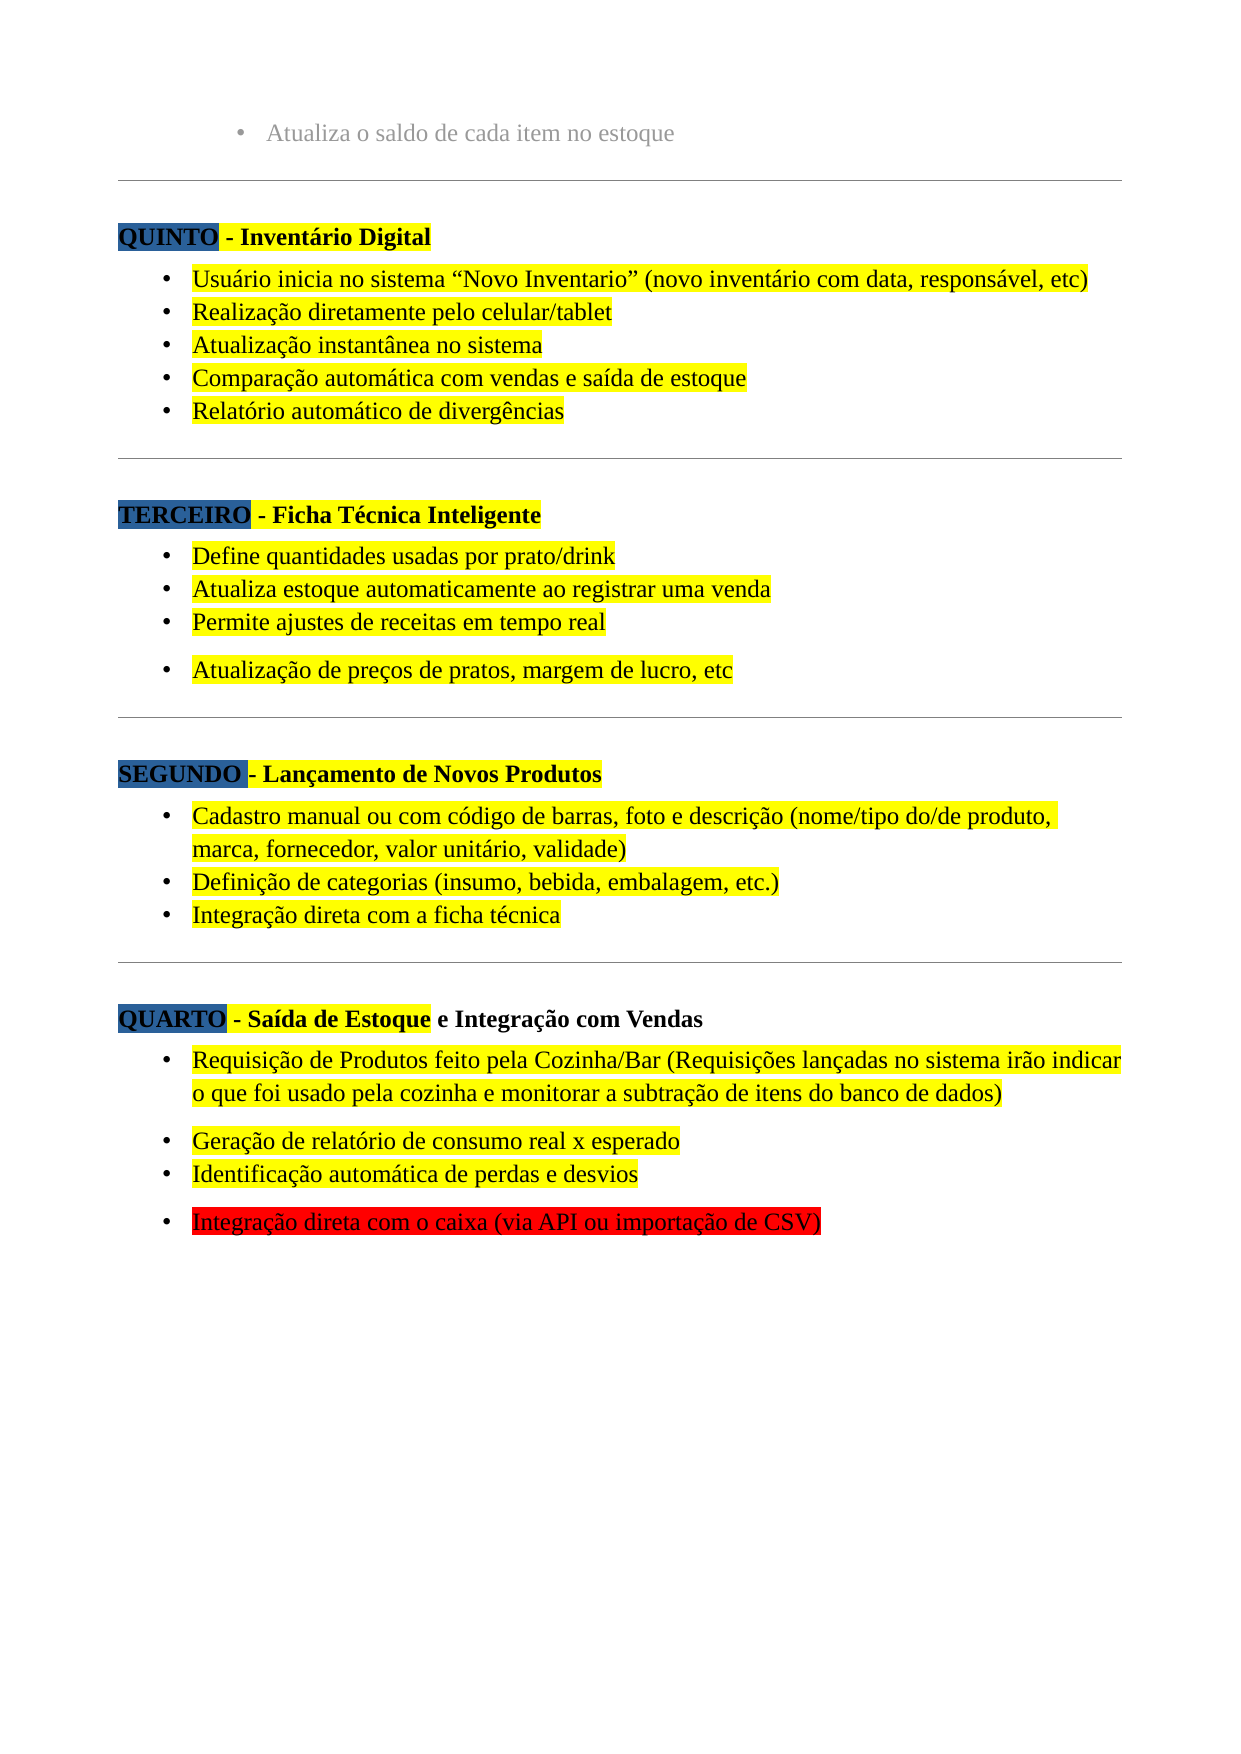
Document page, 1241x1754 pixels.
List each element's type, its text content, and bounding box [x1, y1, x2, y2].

list Realização diretamente pelo celular/tablet [162, 297, 1122, 326]
list Define quantidades usadas por prato/drink [162, 541, 1122, 570]
list Permite ajustes de receitas em tempo real [162, 607, 1122, 636]
list Requisição de Produtos feito pela Cozinha/Bar (Requisições lançadas no sistema irão indicar o que foi usado pela cozinha e monitorar a subtração de itens do banco de dados) [162, 1045, 1122, 1107]
list Geração de relatório de consumo real x esperado [162, 1126, 1122, 1155]
list Relatório automático de divergências [162, 396, 1122, 424]
list Atualização de preços de pratos, margem de lucro, etc [162, 655, 1122, 684]
list Usuário inicia no sistema “Novo Inventario” (novo inventário com data, responsável, etc) [162, 264, 1122, 292]
list Cadastro manual ou com código de barras, foto e descrição (nome/tipo do/de produto, marca, fornecedor, valor unitário, validade) [162, 801, 1122, 862]
list Comparação automática com vendas e saída de estoque [162, 363, 1122, 392]
subtitle SEGUNDO - Lançamento de Novos Produtos [118, 759, 1122, 788]
subtitle QUINTO - Inventário Digital [118, 222, 1122, 251]
list Atualiza o saldo de cada item no estoque [236, 118, 1122, 147]
subtitle QUARTO - Saída de Estoque e Integração com Vendas [118, 1004, 1122, 1033]
list Atualização instantânea no sistema [162, 330, 1122, 358]
list Identificação automática de perdas e desvios [162, 1159, 1122, 1188]
list Definição de categorias (insumo, bebida, embalagem, etc.) [162, 867, 1122, 896]
list Integração direta com a ficha técnica [162, 900, 1122, 928]
list Atualiza estoque automaticamente ao registrar uma venda [162, 574, 1122, 603]
list Integração direta com o caixa (via API ou importação de CSV) [162, 1207, 1122, 1235]
subtitle TERCEIRO - Ficha Técnica Inteligente [118, 500, 1122, 529]
